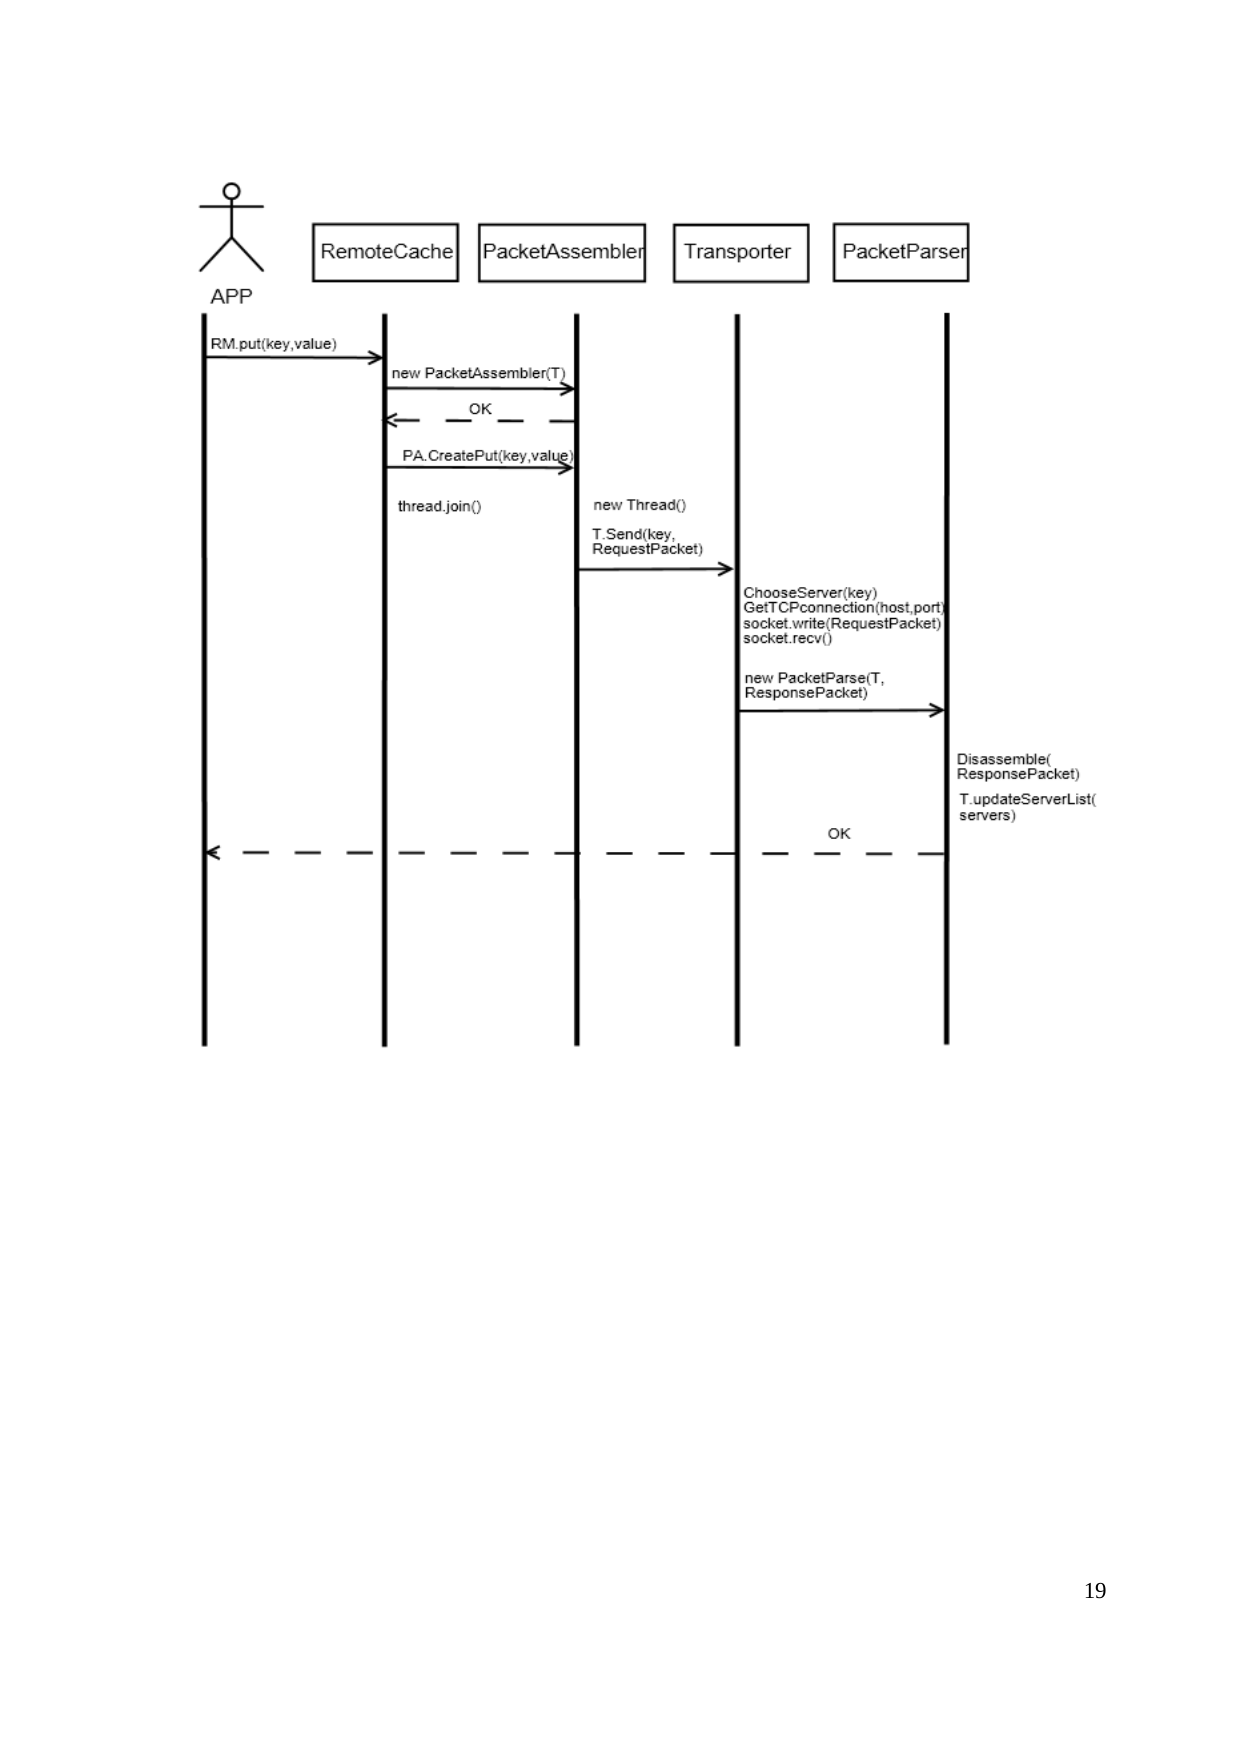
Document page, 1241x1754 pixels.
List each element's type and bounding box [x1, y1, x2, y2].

picture [168, 144, 1107, 1084]
